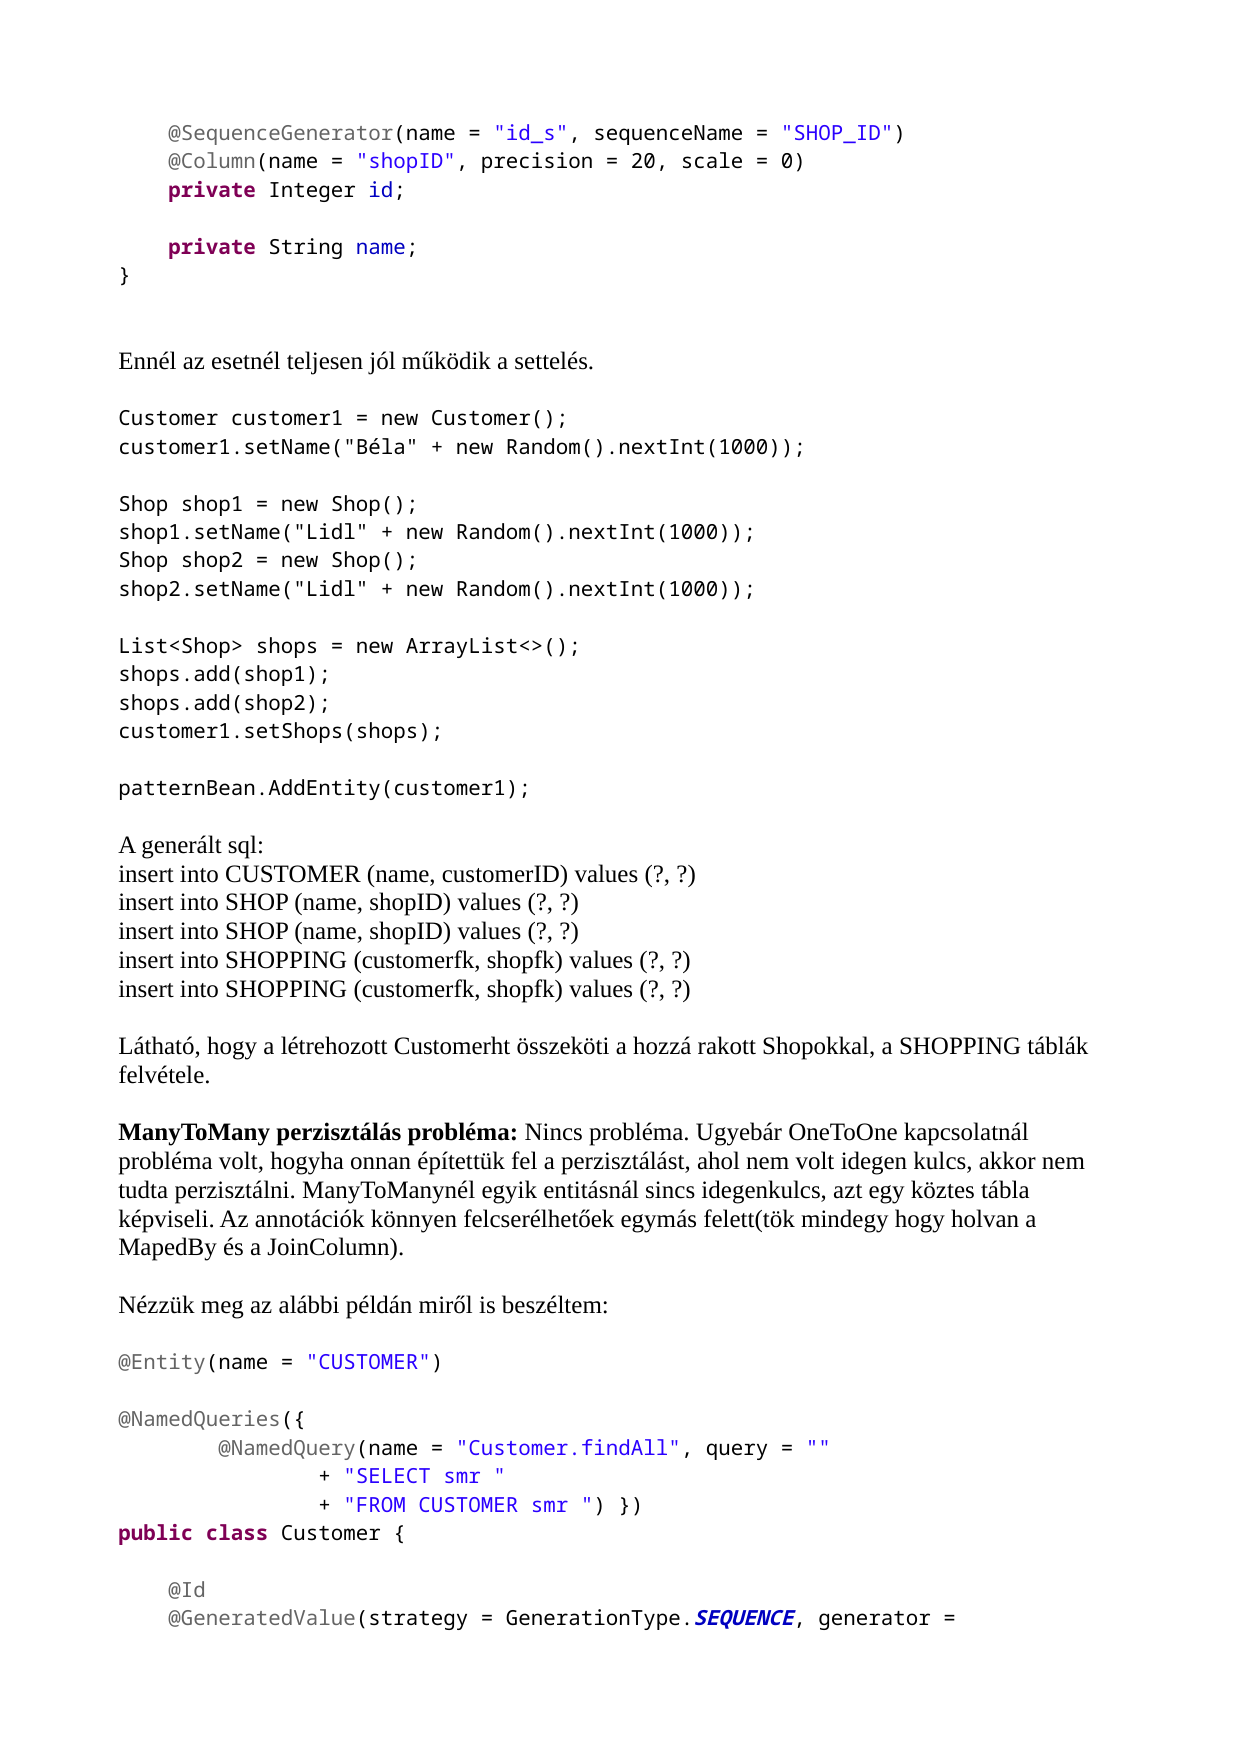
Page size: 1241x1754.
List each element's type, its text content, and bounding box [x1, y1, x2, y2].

text patternBean.AddEntity(customer1); [118, 773, 1122, 802]
text @Entity(name = "CUSTOMER") [118, 1347, 1122, 1376]
text shops.add(shop2); [118, 688, 1122, 716]
text shop2.setName("Lidl" + new Random().nextInt(1000)); [118, 574, 1122, 602]
text + "FROM CUSTOMER smr ") }) [118, 1490, 1122, 1518]
text Shop shop1 = new Shop(); [118, 489, 1122, 517]
text Ennél az esetnél teljesen jól működik a settelés. [118, 346, 1122, 375]
text @NamedQuery(name = "Customer.findAll", query = "" [118, 1433, 1122, 1461]
text @Id [118, 1575, 1122, 1603]
text insert into SHOP (name, shopID) values (?, ?) [118, 887, 1122, 916]
text @SequenceGenerator(name = "id_s", sequenceName = "SHOP_ID") [118, 118, 1122, 147]
text shops.add(shop1); [118, 659, 1122, 688]
text List<Shop> shops = new ArrayList<>(); [118, 631, 1122, 659]
text + "SELECT smr " [118, 1461, 1122, 1490]
text ManyToMany perzisztálás probléma: Nincs probléma. Ugyebár OneToOne kapcsolatnál probléma volt, hogyha onnan építettük fel a perzisztálást, ahol nem volt idegen kulcs, akkor nem tudta perzisztálni. ManyToManynél egyik entitásnál sincs idegenkulcs, azt egy köztes tábla képviseli. Az annotációk könnyen felcserélhetőek egymás felett(tök mindegy hogy holvan a MapedBy és a JoinColumn). [118, 1117, 1122, 1261]
text Shop shop2 = new Shop(); [118, 546, 1122, 574]
text customer1.setName("Béla" + new Random().nextInt(1000)); [118, 432, 1122, 460]
text Nézzük meg az alábbi példán miről is beszéltem: [118, 1290, 1122, 1319]
text public class Customer { [118, 1518, 1122, 1547]
text @GeneratedValue(strategy = GenerationType.SEQUENCE, generator = [118, 1603, 1122, 1632]
text private String name; [118, 232, 1122, 260]
text insert into SHOPPING (customerfk, shopfk) values (?, ?) [118, 945, 1122, 974]
text A generált sql: [118, 830, 1122, 859]
text insert into CUSTOMER (name, customerID) values (?, ?) [118, 859, 1122, 887]
text Látható, hogy a létrehozott Customerht összeköti a hozzá rakott Shopokkal, a SHOPPING táblák felvétele. [118, 1031, 1122, 1089]
text @NamedQueries({ [118, 1404, 1122, 1433]
text @Column(name = "shopID", precision = 20, scale = 0) [118, 147, 1122, 175]
text private Integer id; [118, 175, 1122, 203]
text insert into SHOPPING (customerfk, shopfk) values (?, ?) [118, 974, 1122, 1002]
text shop1.setName("Lidl" + new Random().nextInt(1000)); [118, 517, 1122, 546]
text insert into SHOP (name, shopID) values (?, ?) [118, 916, 1122, 945]
text Customer customer1 = new Customer(); [118, 403, 1122, 432]
text customer1.setShops(shops); [118, 716, 1122, 745]
text } [118, 260, 1122, 289]
